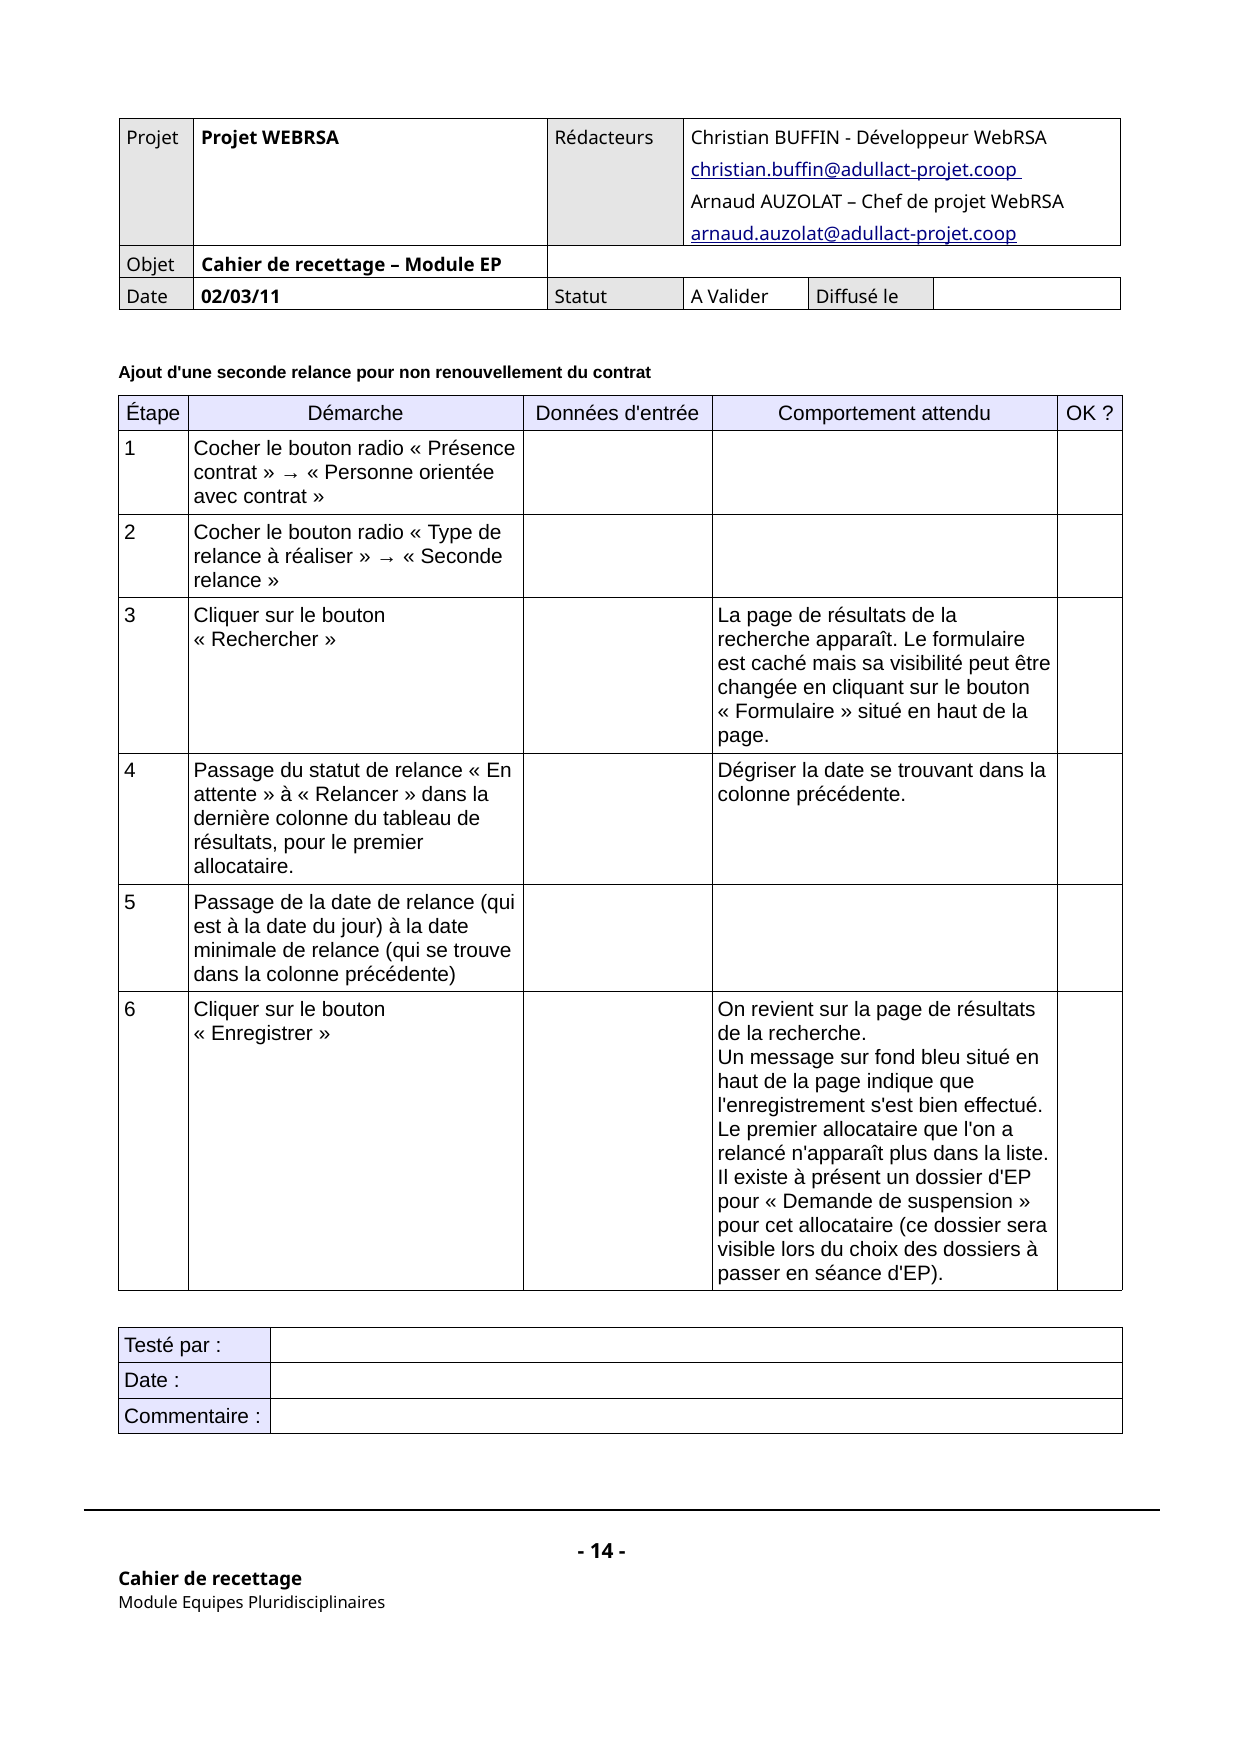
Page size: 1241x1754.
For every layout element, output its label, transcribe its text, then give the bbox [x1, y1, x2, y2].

table_cell Cocher le bouton radio « Présence contrat » → « Personne orientée avec contrat » [189, 431, 523, 514]
table_cell [271, 1363, 1122, 1398]
table_cell La page de résultats de la recherche apparaît. Le formulaire est caché mais sa visibilité peut être changée en cliquant sur le bouton « Formulaire » situé en haut de la page. [713, 598, 1057, 752]
table_cell [524, 431, 712, 514]
table_cell [1058, 992, 1122, 1290]
table_cell Cliquer sur le bouton « Rechercher » [189, 598, 523, 752]
table_header Données d'entrée [524, 396, 712, 430]
table_cell Cocher le bouton radio « Type de relance à réaliser » → « Seconde relance » [189, 515, 523, 597]
table_cell 3 [119, 598, 188, 752]
table_cell [524, 598, 712, 752]
table_header Démarche [189, 396, 523, 430]
table_cell 5 [119, 885, 188, 991]
table_cell Date : [119, 1363, 270, 1398]
table_cell [1058, 754, 1122, 884]
table_cell [1058, 885, 1122, 991]
table_cell 4 [119, 754, 188, 884]
table_cell [713, 885, 1057, 991]
table_cell [524, 992, 712, 1290]
table_cell 1 [119, 431, 188, 514]
table_cell On revient sur la page de résultats de la recherche. Un message sur fond bleu situé en haut de la page indique que l'enregistrement s'est bien effectué. Le premier allocataire que l'on a relancé n'apparaît plus dans la liste. Il existe à présent un dossier d'EP pour « Demande de suspension » pour cet allocataire (ce dossier sera visible lors du choix des dossiers à passer en séance d'EP). [713, 992, 1057, 1290]
table_cell [1058, 598, 1122, 752]
table_cell 2 [119, 515, 188, 597]
table_cell [524, 754, 712, 884]
table_cell Commentaire : [119, 1399, 270, 1433]
table_cell [713, 515, 1057, 597]
table_header OK ? [1058, 396, 1122, 430]
subtitle Ajout d'une seconde relance pour non renouvellement du contrat [118, 362, 1122, 382]
table_header Testé par : [119, 1328, 270, 1362]
table_cell 6 [119, 992, 188, 1290]
table_header [271, 1328, 1122, 1362]
table_cell Passage de la date de relance (qui est à la date du jour) à la date minimale de relance (qui se trouve dans la colonne précédente) [189, 885, 523, 991]
table_cell Dégriser la date se trouvant dans la colonne précédente. [713, 754, 1057, 884]
table_cell Passage du statut de relance « En attente » à « Relancer » dans la dernière colonne du tableau de résultats, pour le premier allocataire. [189, 754, 523, 884]
table_cell [1058, 515, 1122, 597]
table_cell [524, 885, 712, 991]
table_header Étape [119, 396, 188, 430]
table_cell [713, 431, 1057, 514]
table_header Comportement attendu [713, 396, 1057, 430]
table_cell Cliquer sur le bouton « Enregistrer » [189, 992, 523, 1290]
table_cell [271, 1399, 1122, 1433]
table_cell [524, 515, 712, 597]
table_cell [1058, 431, 1122, 514]
